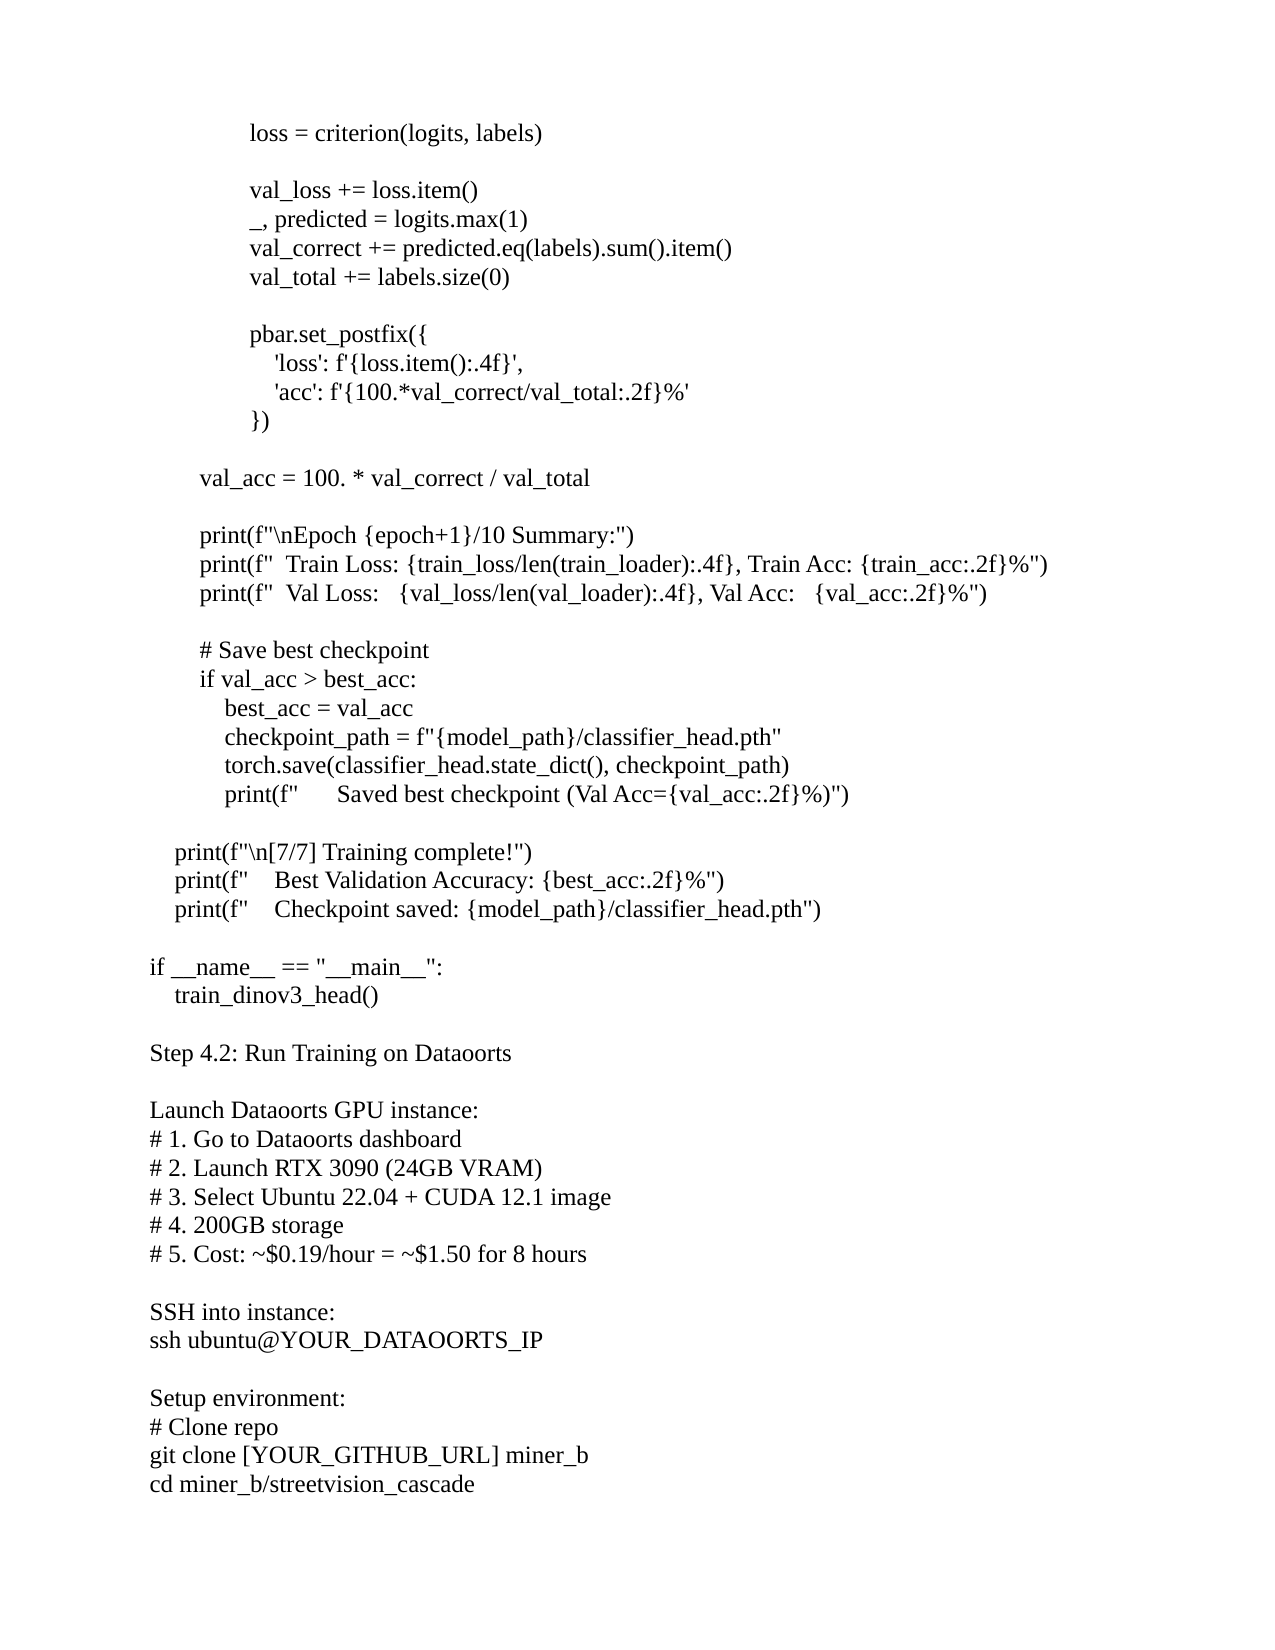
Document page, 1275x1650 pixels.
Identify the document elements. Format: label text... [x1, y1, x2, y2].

text print(f" Train Loss: {train_loss/len(train_loader):.4f}, Train Acc: {train_acc:.2f}%") [118, 549, 1157, 578]
text val_acc = 100. * val_correct / val_total [118, 463, 1157, 492]
text train_dinov3_head() [118, 981, 1157, 1009]
text val_correct += predicted.eq(labels).sum().item() [118, 233, 1157, 262]
text }) [118, 406, 1157, 434]
text ssh ubuntu@YOUR_DATAOORTS_IP [118, 1326, 1157, 1354]
text if __name__ == "__main__": [118, 952, 1157, 981]
text # 2. Launch RTX 3090 (24GB VRAM) [118, 1153, 1157, 1182]
text 'loss': f'{loss.item():.4f}', [118, 348, 1157, 377]
text # 3. Select Ubuntu 22.04 + CUDA 12.1 image [118, 1182, 1157, 1211]
text loss = criterion(logits, labels) [118, 118, 1157, 147]
text print(f"📁 Checkpoint saved: {model_path}/classifier_head.pth") [118, 894, 1157, 923]
text # 5. Cost: ~$0.19/hour = ~$1.50 for 8 hours [118, 1239, 1157, 1268]
text SSH into instance: [118, 1297, 1157, 1326]
text pbar.set_postfix({ [118, 319, 1157, 348]
text print(f" ✅ Saved best checkpoint (Val Acc={val_acc:.2f}%)") [118, 779, 1157, 808]
text # Save best checkpoint [118, 636, 1157, 664]
text Setup environment: [118, 1383, 1157, 1412]
text git clone [YOUR_GITHUB_URL] miner_b [118, 1441, 1157, 1469]
text val_loss += loss.item() [118, 176, 1157, 204]
text cd miner_b/streetvision_cascade [118, 1469, 1157, 1498]
text print(f" Val Loss: {val_loss/len(val_loader):.4f}, Val Acc: {val_acc:.2f}%") [118, 578, 1157, 607]
text val_total += labels.size(0) [118, 262, 1157, 291]
text # 1. Go to Dataoorts dashboard [118, 1124, 1157, 1153]
text Step 4.2: Run Training on Dataoorts [118, 1038, 1157, 1067]
text Launch Dataoorts GPU instance: [118, 1096, 1157, 1124]
text checkpoint_path = f"{model_path}/classifier_head.pth" [118, 722, 1157, 751]
text print(f"\nEpoch {epoch+1}/10 Summary:") [118, 521, 1157, 549]
text _, predicted = logits.max(1) [118, 204, 1157, 233]
text best_acc = val_acc [118, 693, 1157, 722]
text # Clone repo [118, 1412, 1157, 1441]
text 'acc': f'{100.*val_correct/val_total:.2f}%' [118, 377, 1157, 406]
text if val_acc > best_acc: [118, 664, 1157, 693]
text print(f"\n[7/7] Training complete!") [118, 837, 1157, 866]
text torch.save(classifier_head.state_dict(), checkpoint_path) [118, 751, 1157, 779]
text # 4. 200GB storage [118, 1211, 1157, 1239]
text print(f"🎯 Best Validation Accuracy: {best_acc:.2f}%") [118, 866, 1157, 894]
